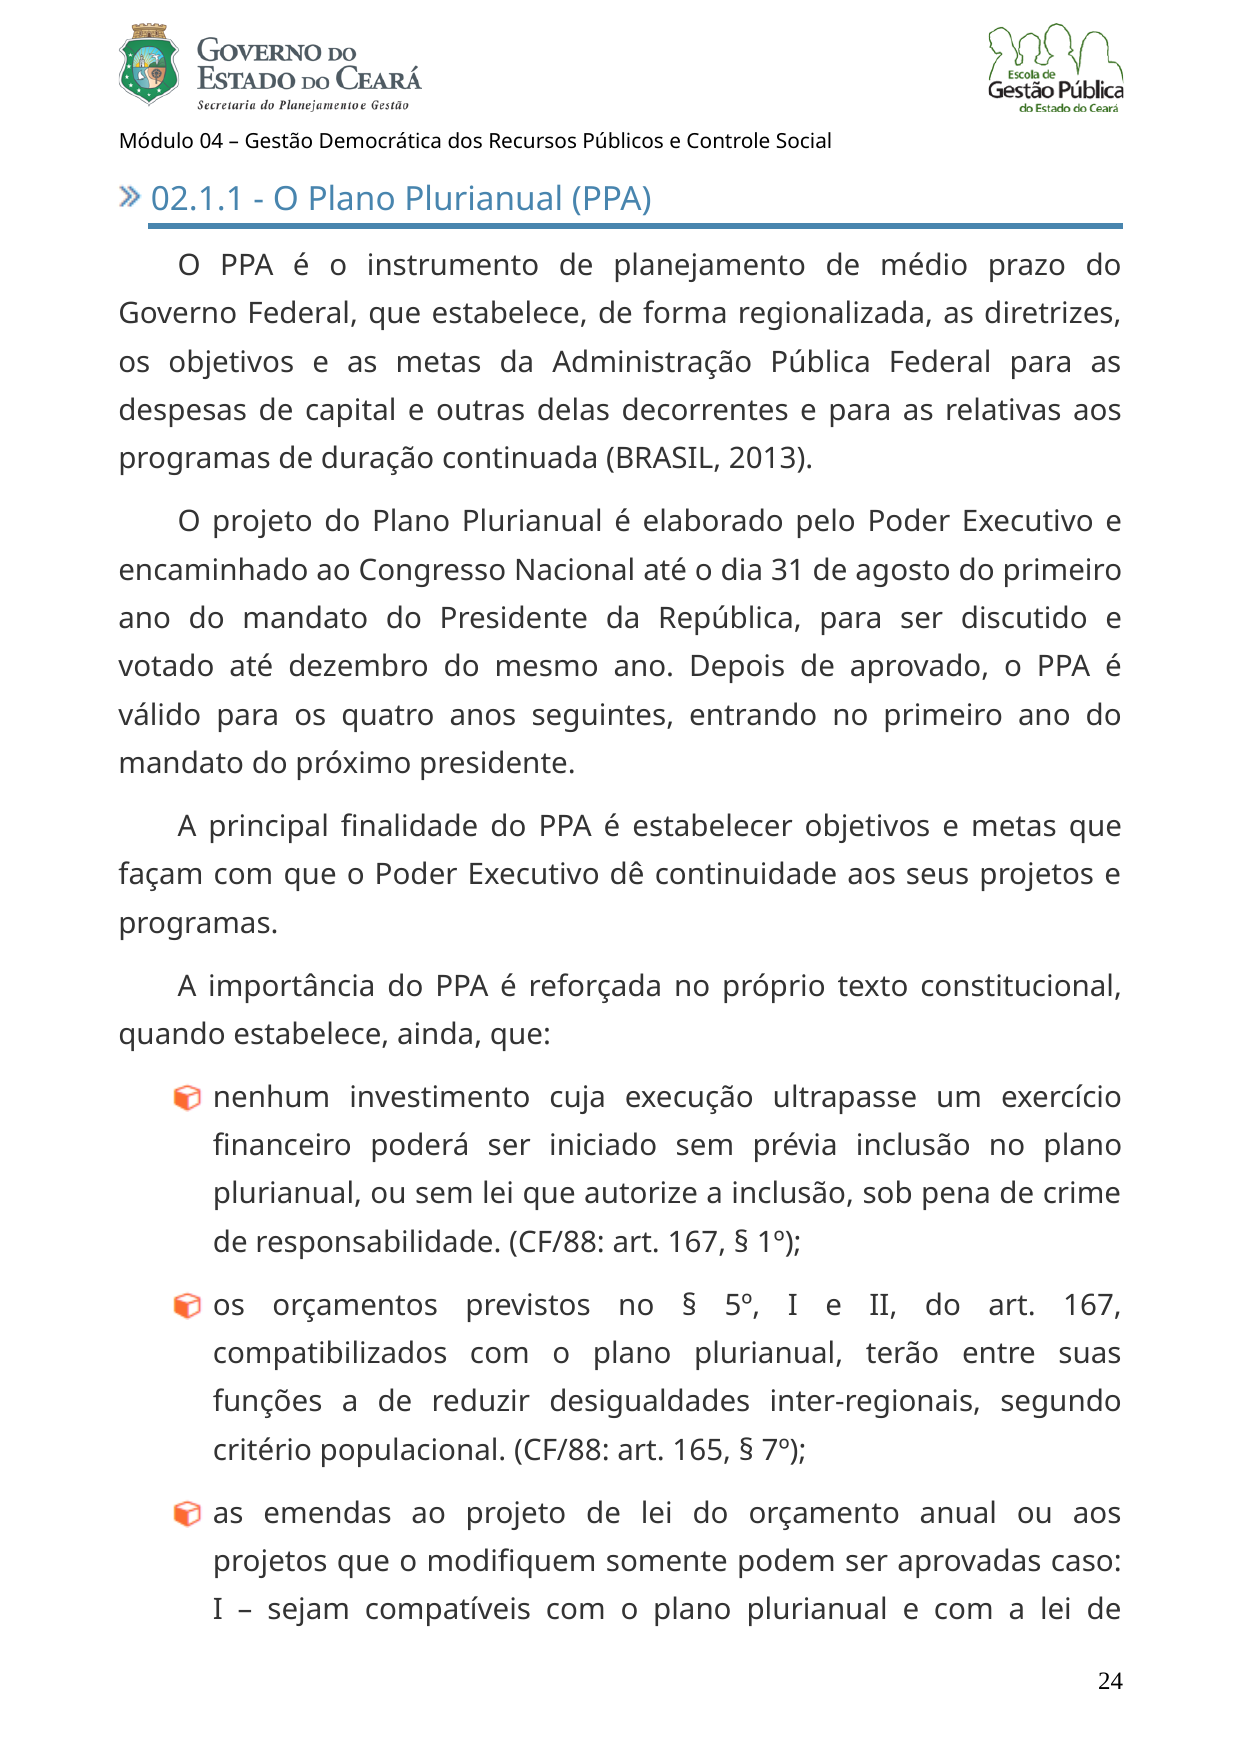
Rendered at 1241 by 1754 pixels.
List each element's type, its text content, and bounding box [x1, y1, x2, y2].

list nenhum investimento cuja execução ultrapasse um exercício financeiro poderá ser iniciado sem prévia inclusão no plano plurianual, ou sem lei que autorize a inclusão, sob pena de crime de responsabilidade. (CF/88: art. 167, § 1º); [177, 1076, 1123, 1261]
text A principal finalidade do PPA é estabelecer objetivos e metas que façam com que o Poder Executivo dê continuidade aos seus projetos e programas. [118, 805, 1123, 942]
list os orçamentos previstos no § 5º, I e II, do art. 167, compatibilizados com o plano plurianual, terão entre suas funções a de reduzir desigualdades inter-regionais, segundo critério populacional. (CF/88: art. 165, § 7º); [177, 1283, 1123, 1469]
picture [172, 1081, 204, 1112]
subtitle 02.1.1 - O Plano Plurianual (PPA) [148, 172, 1123, 223]
picture [118, 23, 1124, 112]
list as emendas ao projeto de lei do orçamento anual ou aos projetos que o modifiquem somente podem ser aprovadas caso: I – sejam compatíveis com o plano plurianual e com a lei de [177, 1491, 1123, 1628]
picture [172, 1497, 204, 1528]
text A importância do PPA é reforçada no próprio texto constitucional, quando estabelece, ainda, que: [118, 964, 1123, 1053]
picture [110, 179, 148, 215]
text O projeto do Plano Plurianual é elaborado pelo Poder Executivo e encaminhado ao Congresso Nacional até o dia 31 de agosto do primeiro ano do mandato do Presidente da República, para ser discutido e votado até dezembro do mesmo ano. Depois de aprovado, o PPA é válido para os quatro anos seguintes, entrando no primeiro ano do mandato do próximo presidente. [118, 500, 1123, 782]
picture [172, 1289, 204, 1320]
text O PPA é o instrumento de planejamento de médio prazo do Governo Federal, que estabelece, de forma regionalizada, as diretrizes, os objetivos e as metas da Administração Pública Federal para as despesas de capital e outras delas decorrentes e para as relativas aos programas de duração continuada (BRASIL, 2013). [118, 244, 1123, 478]
